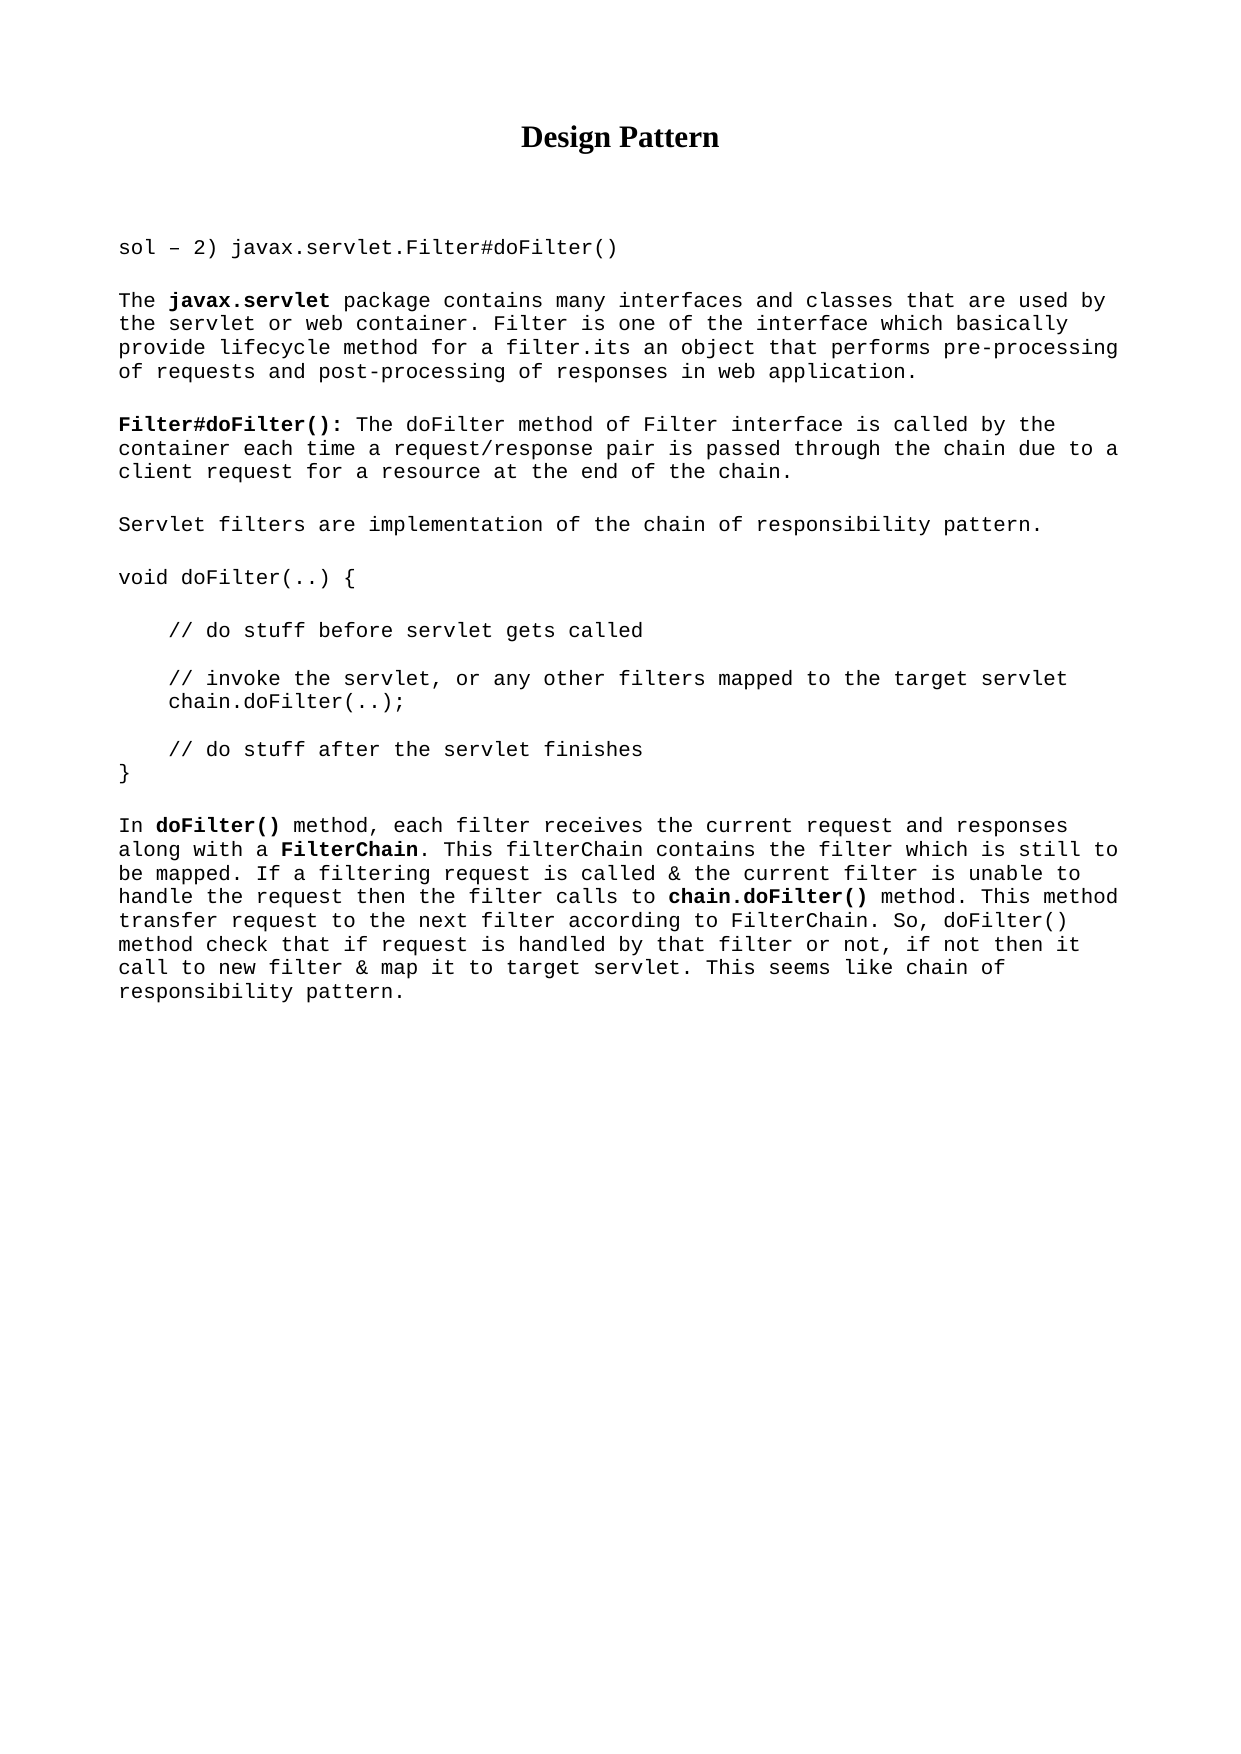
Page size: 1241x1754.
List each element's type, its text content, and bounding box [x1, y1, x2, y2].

text // do stuff before servlet gets called [118, 621, 1122, 644]
text } [118, 762, 1122, 786]
text The javax.servlet package contains many interfaces and classes that are used by the servlet or web container. Filter is one of the interface which basically provide lifecycle method for a filter.its an object that performs pre-processing of requests and post-processing of responses in web application. [118, 290, 1122, 384]
text Filter#doFilter(): The doFilter method of Filter interface is called by the container each time a request/response pair is passed through the chain due to a client request for a resource at the end of the chain. [118, 414, 1122, 485]
text // do stuff after the servlet finishes [118, 739, 1122, 762]
text // invoke the servlet, or any other filters mapped to the target servlet [118, 668, 1122, 691]
text void doFilter(..) { [118, 567, 1122, 591]
text chain.doFilter(..); [118, 691, 1122, 715]
text sol – 2) javax.servlet.Filter#doFilter() [118, 237, 1122, 260]
text In doFilter() method, each filter receives the current request and responses along with a FilterChain. This filterChain contains the filter which is still to be mapped. If a filtering request is called & the current filter is unable to handle the request then the filter calls to chain.doFilter() method. This method transfer request to the next filter according to FilterChain. So, doFilter() method check that if request is handled by that filter or not, if not then it call to new filter & map it to target servlet. This seems like chain of responsibility pattern. [118, 816, 1122, 1005]
text Servlet filters are implementation of the chain of responsibility pattern. [118, 514, 1122, 538]
